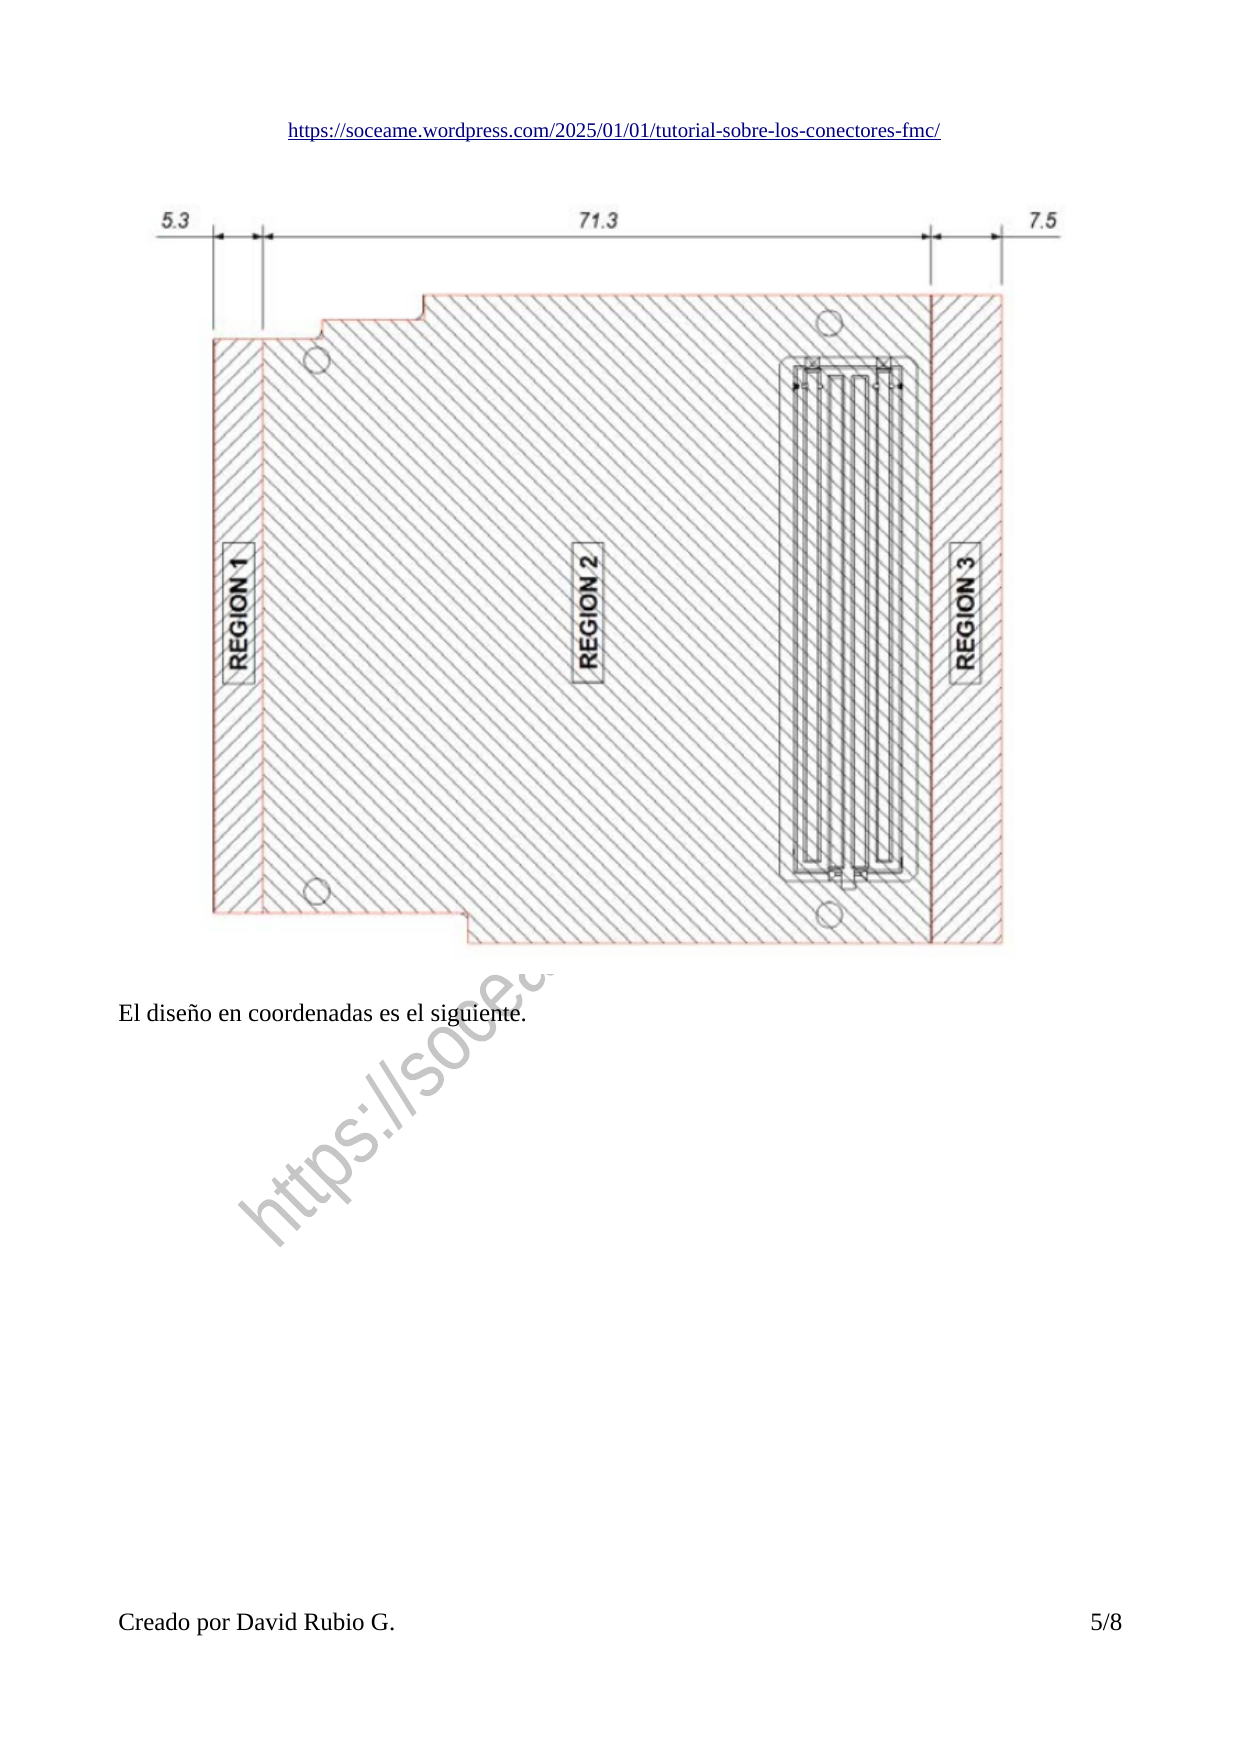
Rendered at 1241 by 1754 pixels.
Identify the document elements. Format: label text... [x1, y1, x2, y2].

text El diseño en coordenadas es el siguiente. [494, 998, 1122, 1027]
text El diseño en coordenadas es el siguiente. [118, 998, 492, 1027]
picture [118, 177, 1096, 974]
